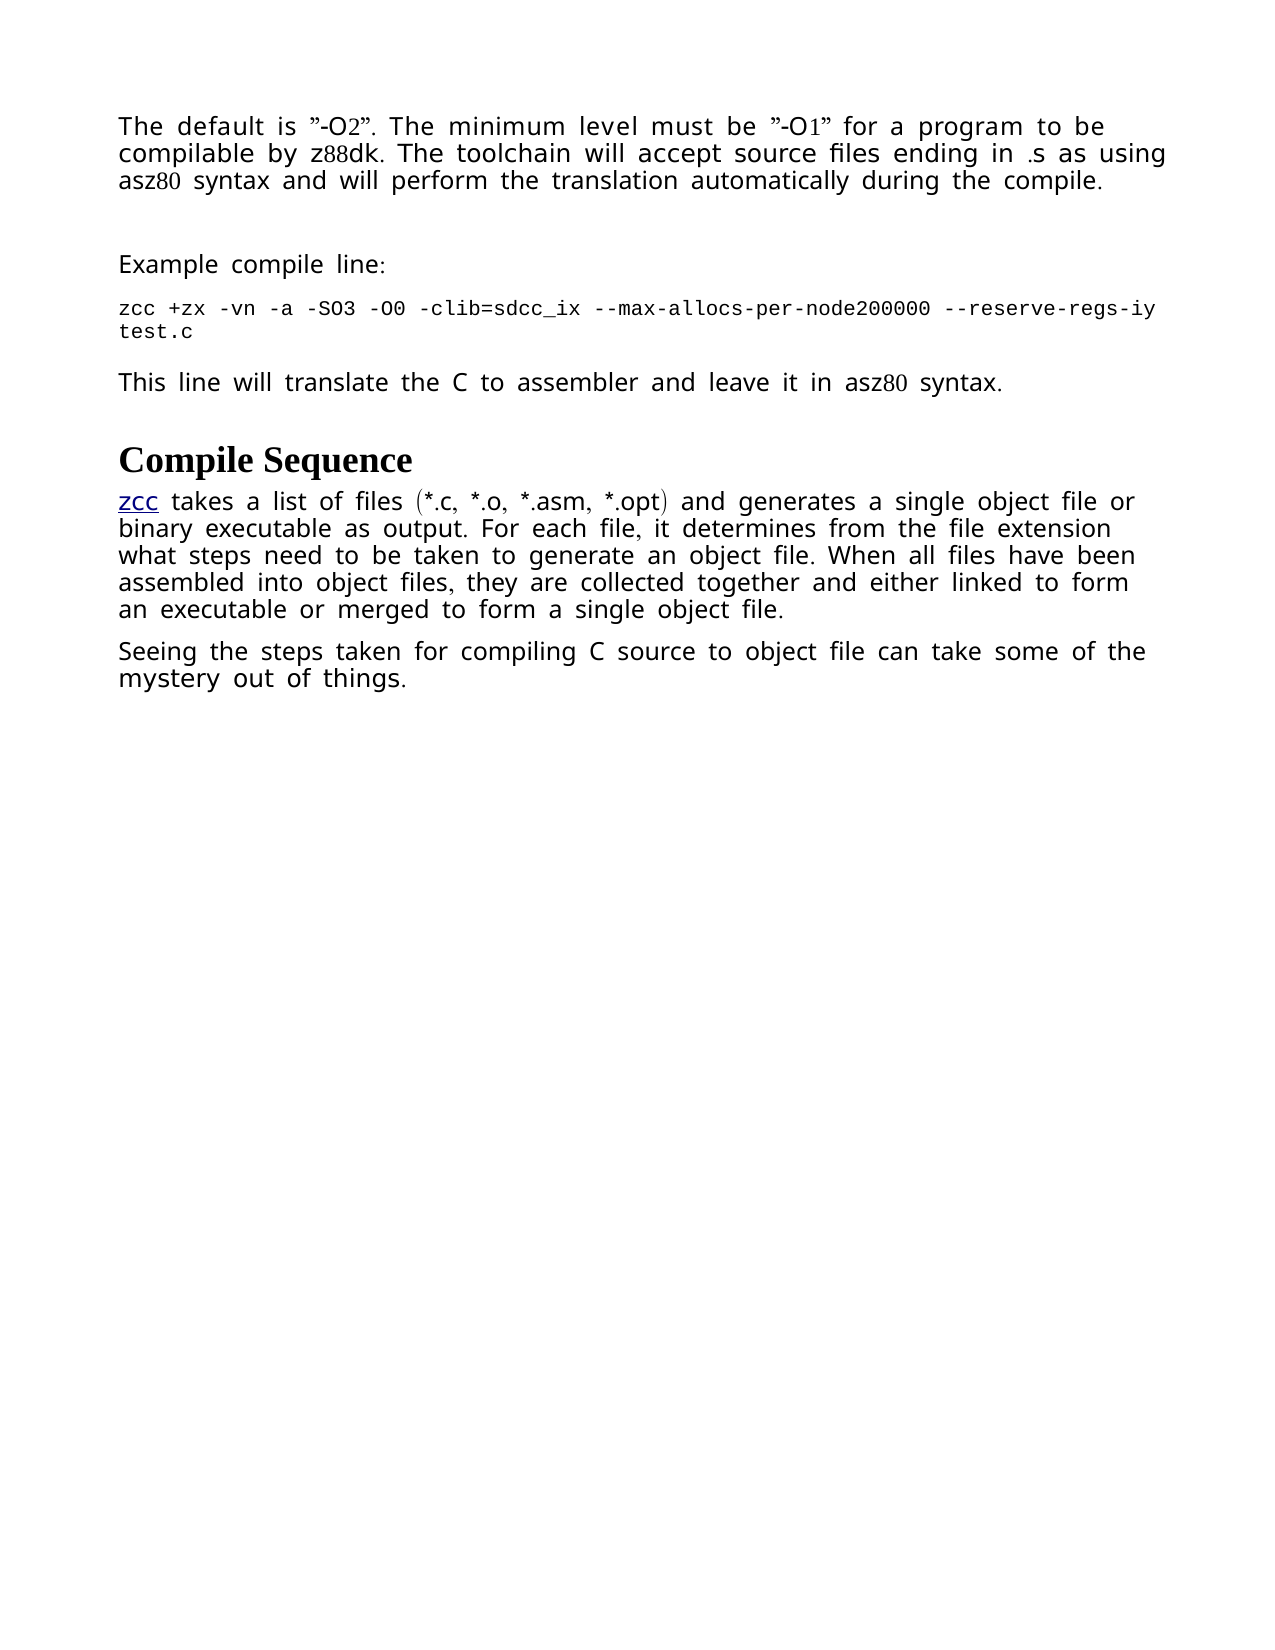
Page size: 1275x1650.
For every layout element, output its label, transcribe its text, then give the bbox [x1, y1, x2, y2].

text The default is ”-O2”. The minimum level must be ”-O1” for a program to be compilable by z88dk. The toolchain will accept source files ending in .s as using asz80 syntax and will perform the translation automatically during the compile. [118, 118, 1157, 195]
text zcc +zx -vn -a -SO3 -O0 -clib=sdcc_ix --max-allocs-per-node200000 --reserve-regs-iy test.c [118, 298, 1157, 345]
subtitle Compile Sequence [118, 437, 1157, 480]
text zcc takes a list of files (*.c, *.o, *.asm, *.opt) and generates a single object file or binary executable as output. For each file, it determines from the file extension what steps need to be taken to generate an object file. When all files have been assembled into object files, they are collected together and either linked to form an executable or merged to form a single object file. [118, 493, 1157, 624]
text Seeing the steps taken for compiling C source to object file can take some of the mystery out of things. [118, 643, 1157, 693]
text Example compile line: [118, 256, 1157, 279]
text This line will translate the C to assembler and leave it in asz80 syntax. [118, 374, 1157, 397]
